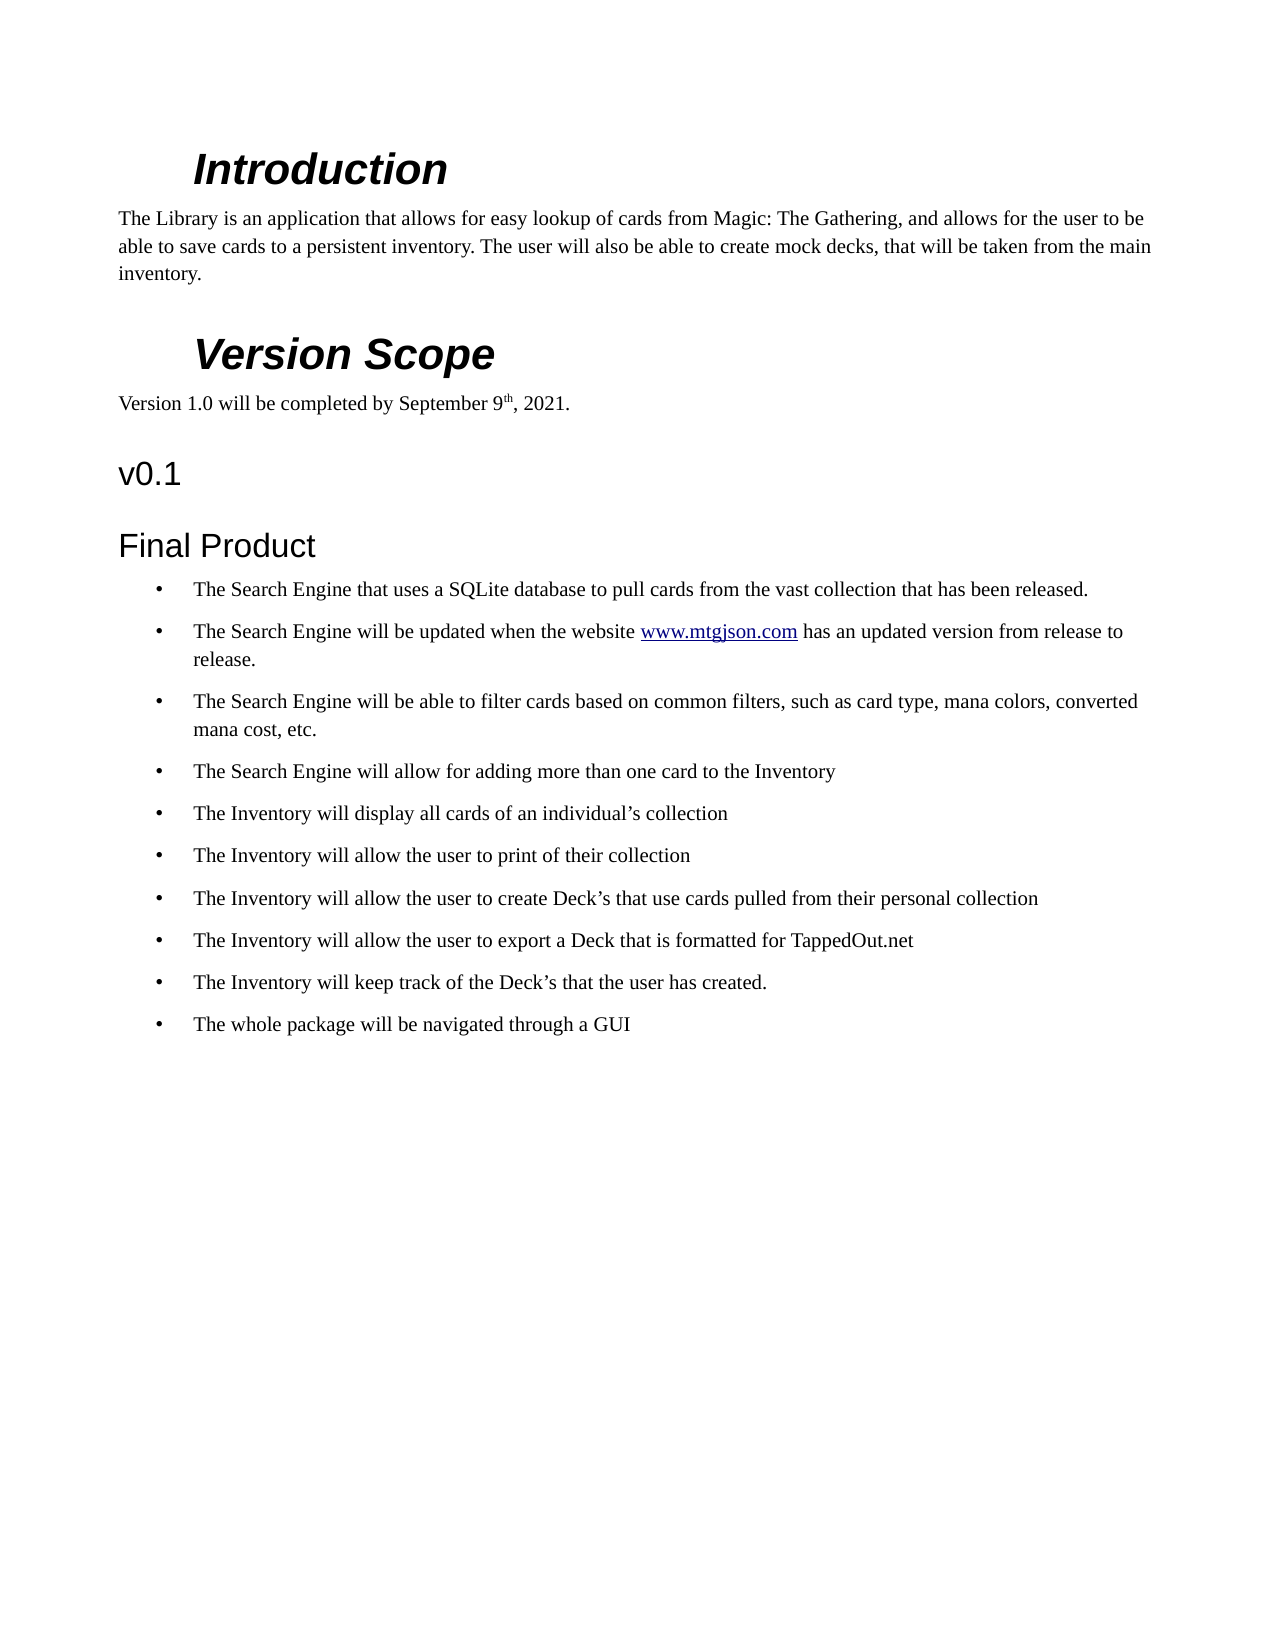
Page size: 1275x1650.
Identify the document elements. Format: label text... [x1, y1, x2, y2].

subtitle Introduction [193, 143, 1157, 193]
list The Search Engine will be able to filter cards based on common filters, such as card type, mana colors, converted mana cost, etc. [156, 689, 1157, 741]
text Version 1.0 will be completed by September 9th, 2021. [118, 391, 1157, 415]
subtitle Final Product [118, 526, 1157, 565]
list The Inventory will allow the user to print of their collection [156, 843, 1157, 867]
list The Search Engine that uses a SQLite database to pull cards from the vast collection that has been released. [156, 577, 1157, 601]
list The Inventory will keep track of the Deck’s that the user has created. [156, 970, 1157, 994]
list The Search Engine will be updated when the website www.mtgjson.com has an updated version from release to release. [156, 619, 1157, 671]
list The Inventory will allow the user to export a Deck that is formatted for TappedOut.net [156, 928, 1157, 952]
list The Inventory will display all cards of an individual’s collection [156, 801, 1157, 825]
text The Library is an application that allows for easy lookup of cards from Magic: The Gathering, and allows for the user to be able to save cards to a persistent inventory. The user will also be able to create mock decks, that will be taken from the main inventory. [118, 206, 1157, 285]
subtitle Version Scope [193, 328, 1157, 379]
list The Search Engine will allow for adding more than one card to the Inventory [156, 759, 1157, 783]
subtitle v0.1 [118, 454, 1157, 493]
list The Inventory will allow the user to create Deck’s that use cards pulled from their personal collection [156, 886, 1157, 910]
list The whole package will be navigated through a GUI [156, 1012, 1157, 1036]
